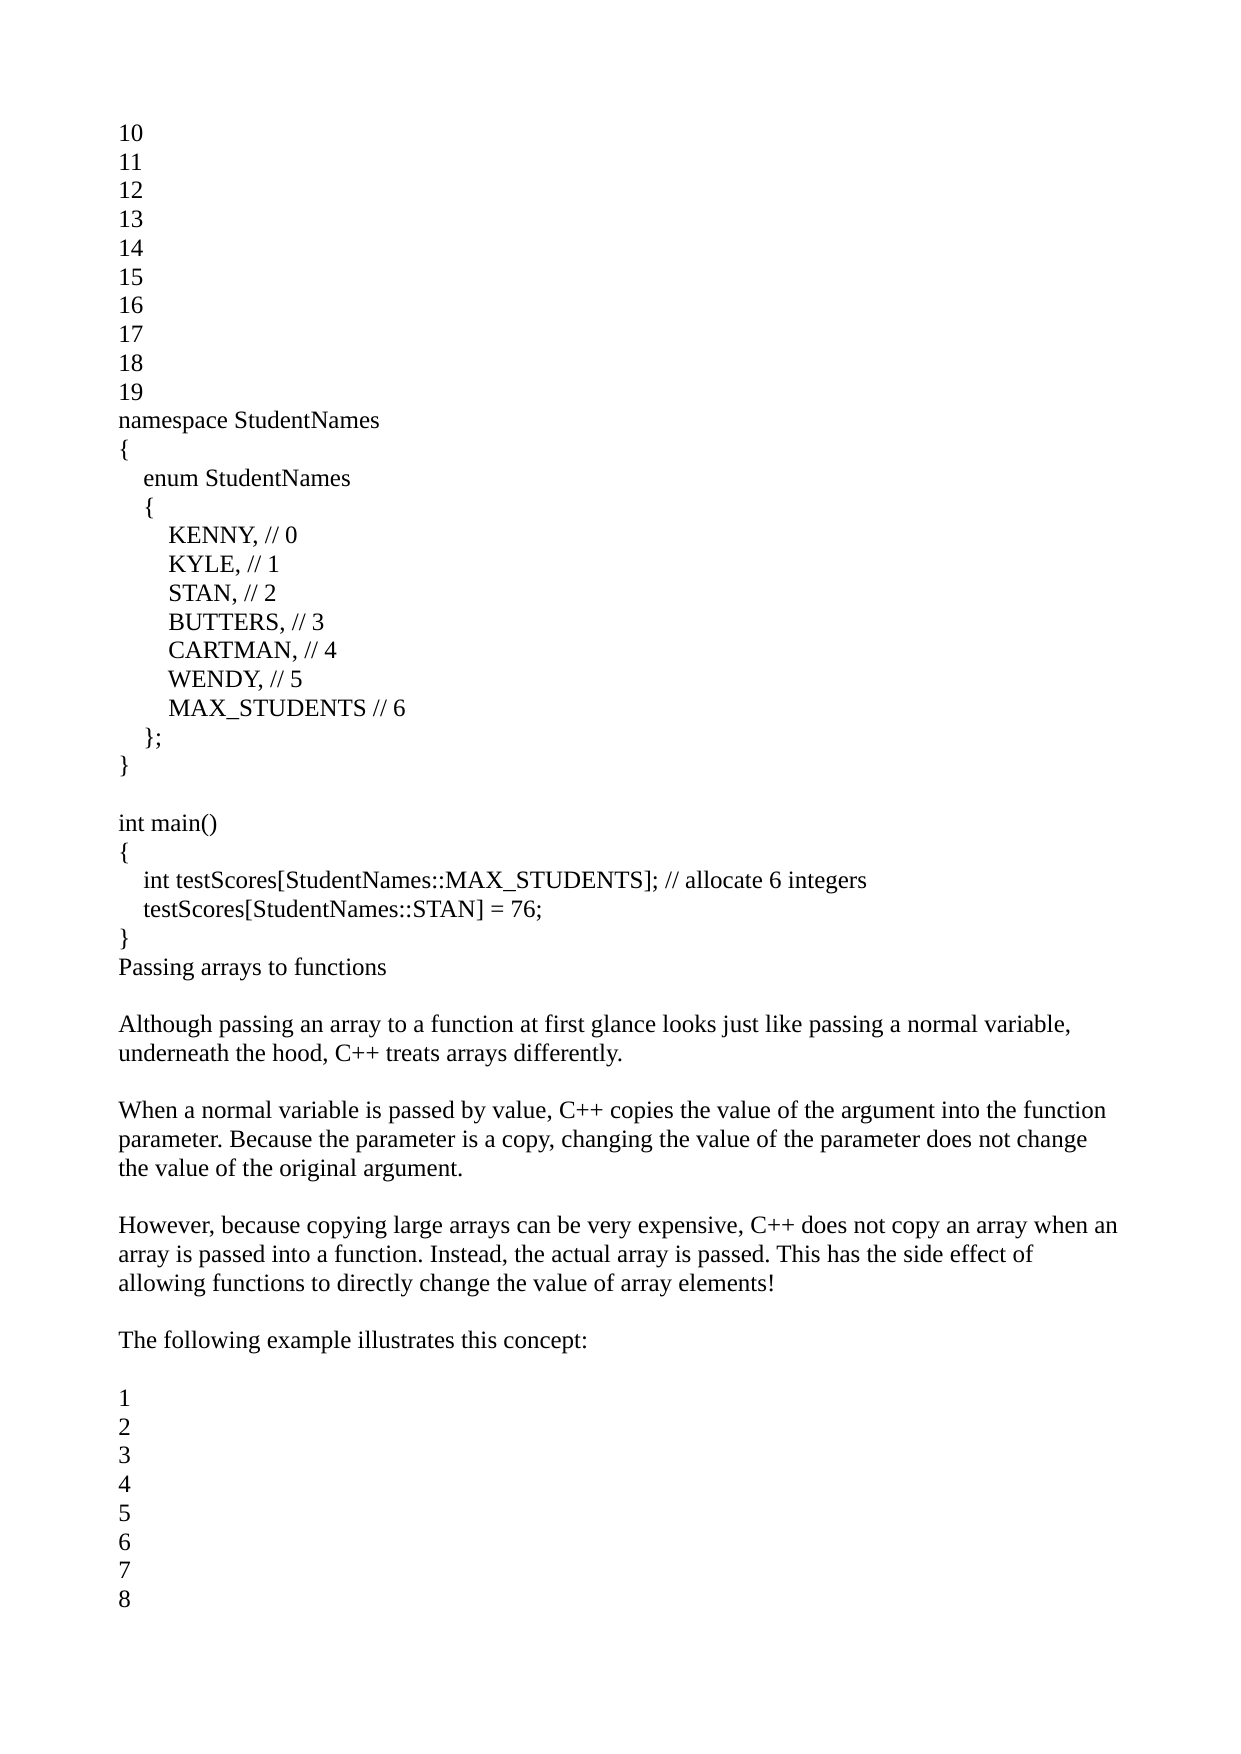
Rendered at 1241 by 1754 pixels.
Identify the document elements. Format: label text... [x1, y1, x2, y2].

text BUTTERS, // 3 [118, 607, 1122, 636]
text 12 [118, 176, 1122, 204]
text 17 [118, 319, 1122, 348]
text }; [118, 722, 1122, 751]
text KYLE, // 1 [118, 549, 1122, 578]
text enum StudentNames [118, 463, 1122, 492]
text 6 [118, 1527, 1122, 1556]
text 8 [118, 1584, 1122, 1613]
text namespace StudentNames [118, 406, 1122, 434]
text WENDY, // 5 [118, 664, 1122, 693]
text 15 [118, 262, 1122, 291]
text However, because copying large arrays can be very expensive, C++ does not copy an array when an array is passed into a function. Instead, the actual array is passed. This has the side effect of allowing functions to directly change the value of array elements! [118, 1211, 1122, 1297]
text STAN, // 2 [118, 578, 1122, 607]
text 2 [118, 1412, 1122, 1441]
text 13 [118, 204, 1122, 233]
text 3 [118, 1441, 1122, 1469]
text 1 [118, 1383, 1122, 1412]
text KENNY, // 0 [118, 521, 1122, 549]
text 4 [118, 1469, 1122, 1498]
text When a normal variable is passed by value, C++ copies the value of the argument into the function parameter. Because the parameter is a copy, changing the value of the parameter does not change the value of the original argument. [118, 1096, 1122, 1182]
text 11 [118, 147, 1122, 176]
text 14 [118, 233, 1122, 262]
text Although passing an array to a function at first glance looks just like passing a normal variable, underneath the hood, C++ treats arrays differently. [118, 1009, 1122, 1067]
text 18 [118, 348, 1122, 377]
text } [118, 751, 1122, 779]
text 19 [118, 377, 1122, 406]
text 5 [118, 1498, 1122, 1527]
text int main() [118, 808, 1122, 837]
text 7 [118, 1556, 1122, 1584]
text The following example illustrates this concept: [118, 1326, 1122, 1354]
text MAX_STUDENTS // 6 [118, 693, 1122, 722]
text 10 [118, 118, 1122, 147]
text } [118, 923, 1122, 952]
text 16 [118, 291, 1122, 319]
text Passing arrays to functions [118, 952, 1122, 981]
text { [118, 837, 1122, 866]
text { [118, 492, 1122, 521]
text { [118, 434, 1122, 463]
text CARTMAN, // 4 [118, 636, 1122, 664]
text int testScores[StudentNames::MAX_STUDENTS]; // allocate 6 integers [118, 866, 1122, 894]
text testScores[StudentNames::STAN] = 76; [118, 894, 1122, 923]
